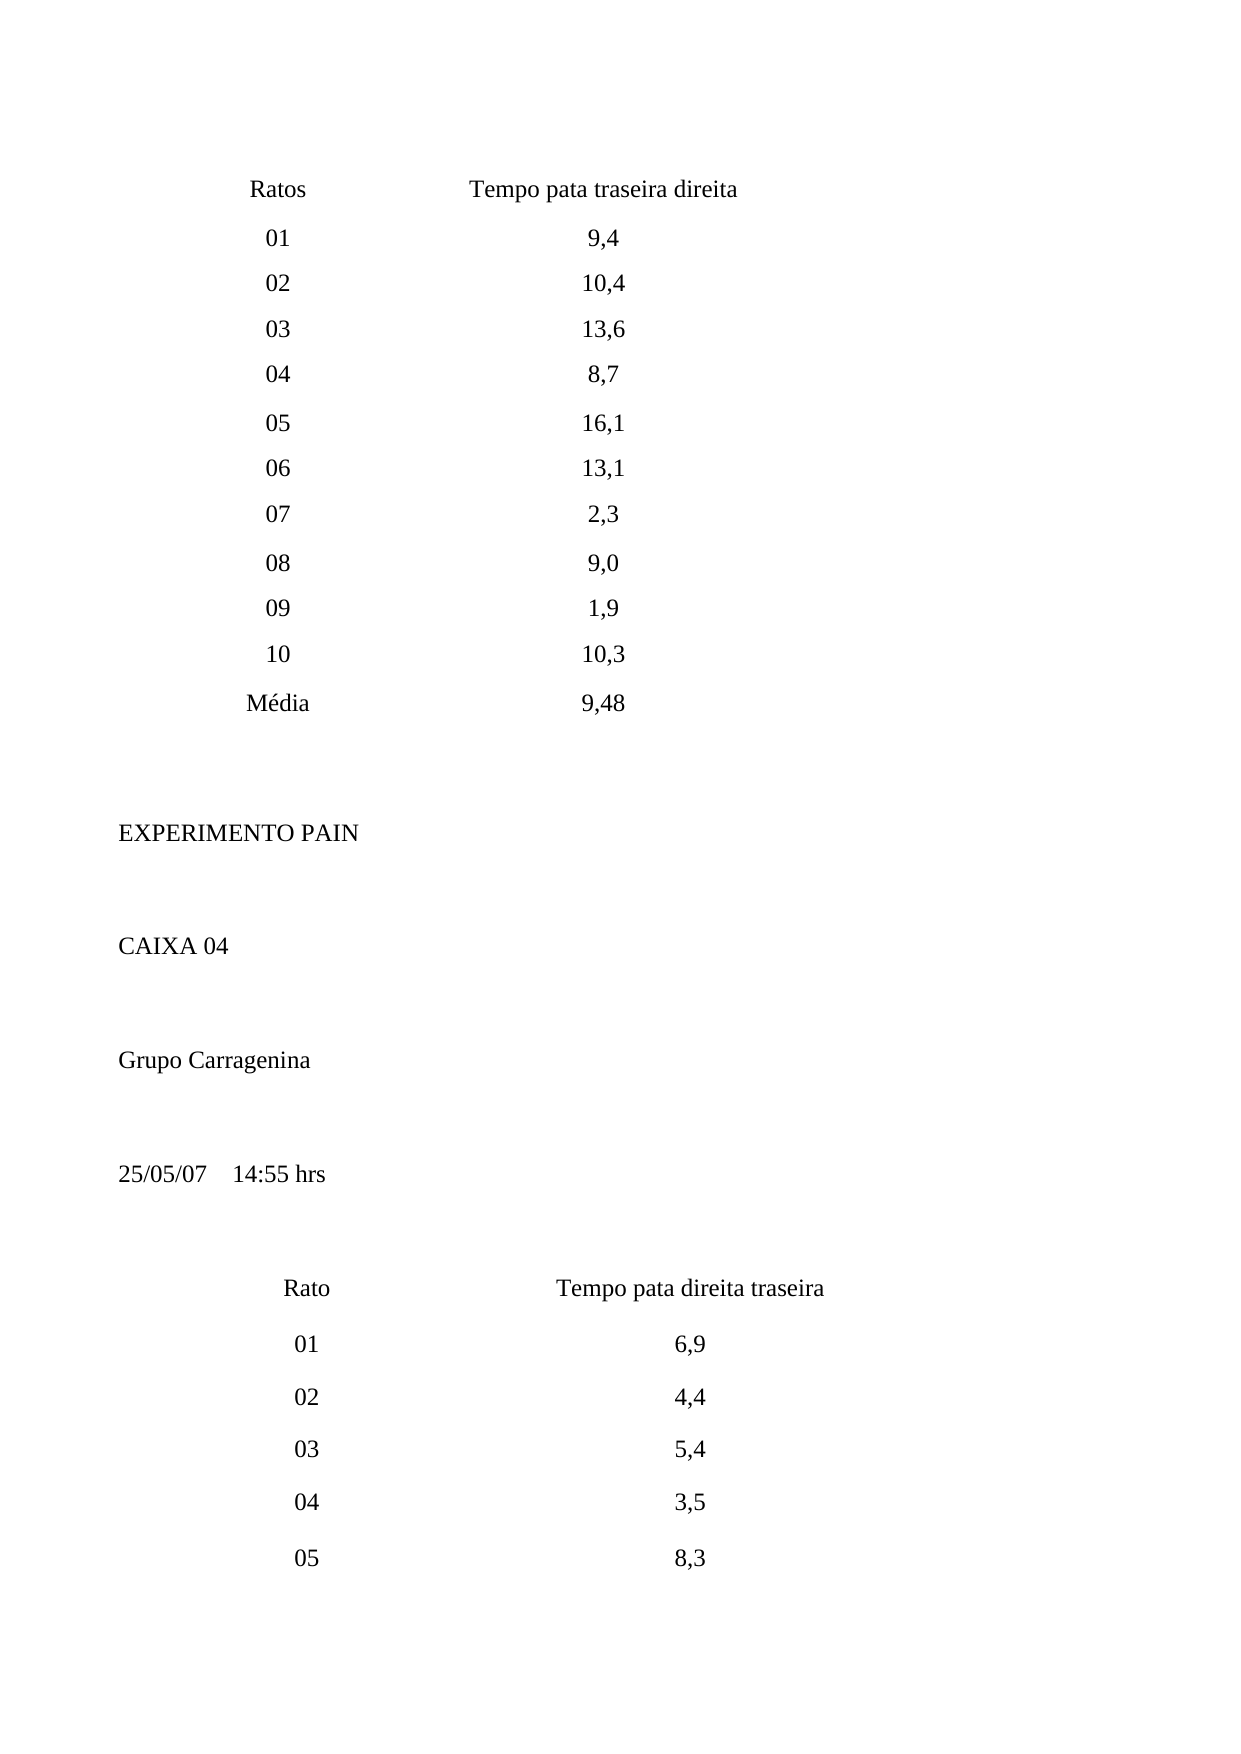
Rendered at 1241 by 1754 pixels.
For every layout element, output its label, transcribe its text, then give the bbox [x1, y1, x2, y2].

text Grupo Carragenina [118, 1046, 1122, 1074]
table_cell 1,9 [444, 594, 769, 640]
table_cell 6,9 [501, 1330, 885, 1383]
table_cell 02 [118, 269, 444, 315]
table_cell 8,3 [501, 1544, 885, 1597]
table_cell 5,4 [501, 1435, 885, 1488]
table_cell 03 [118, 315, 444, 360]
table_cell 10 [118, 640, 444, 689]
table_cell 04 [118, 360, 444, 409]
table_cell 06 [118, 455, 444, 500]
text CAIXA 04 [118, 932, 1122, 960]
table_cell 03 [118, 1435, 501, 1488]
table_cell 04 [118, 1488, 501, 1544]
table_cell 13,1 [444, 455, 769, 500]
table_cell 4,4 [501, 1383, 885, 1435]
table_cell 08 [118, 549, 444, 594]
table_cell 01 [118, 1330, 501, 1383]
table_cell 3,5 [501, 1488, 885, 1544]
table_cell 05 [118, 1544, 501, 1597]
text EXPERIMENTO PAIN [118, 791, 1122, 846]
table_cell 16,1 [444, 409, 769, 454]
table_cell 2,3 [444, 500, 769, 549]
table_cell 09 [118, 594, 444, 640]
table_header Ratos [118, 175, 444, 224]
table_header Tempo pata traseira direita [444, 175, 769, 224]
table_cell 10,4 [444, 269, 769, 315]
table_cell 01 [118, 224, 444, 269]
table_cell 10,3 [444, 640, 769, 689]
table_cell 9,4 [444, 224, 769, 269]
table_header Tempo pata direita traseira [501, 1274, 885, 1330]
table_cell 9,0 [444, 549, 769, 594]
table_cell 13,6 [444, 315, 769, 360]
table_cell 8,7 [444, 360, 769, 409]
text 25/05/07 14:55 hrs [118, 1160, 1122, 1188]
table_header Rato [118, 1274, 501, 1330]
table_cell 02 [118, 1383, 501, 1435]
table_cell 05 [118, 409, 444, 454]
table_cell 07 [118, 500, 444, 549]
table_cell Média [118, 689, 444, 734]
table_cell 9,48 [444, 689, 769, 734]
